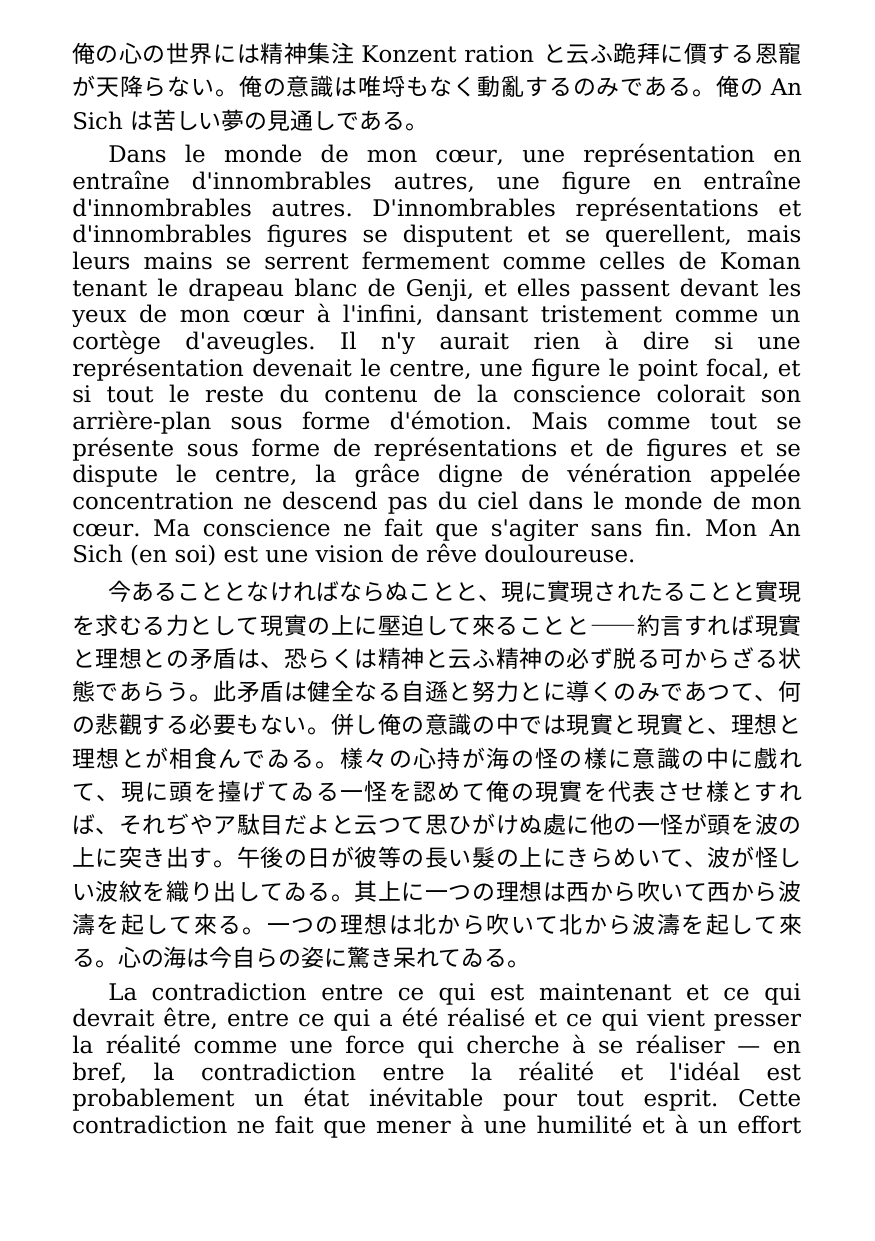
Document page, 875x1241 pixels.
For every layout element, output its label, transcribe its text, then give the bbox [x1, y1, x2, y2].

text 俺の心の世界には精神集注 Konzent ration と云ふ跪拜に價する恩寵が天降らない。俺の意識は唯埒もなく動亂するのみである。俺の An Sich は苦しい夢の見通しである。 [72, 36, 802, 136]
text 今あることとなければならぬことと、現に實現されたることと實現を求むる力として現實の上に壓迫して來ることと――約言すれば現實と理想との矛盾は、恐らくは精神と云ふ精神の必ず脱る可からざる状態であらう。此矛盾は健全なる自遜と努力とに導くのみであつて、何の悲觀する必要もない。併し俺の意識の中では現實と現實と、理想と理想とが相食んでゐる。樣々の心持が海の怪の樣に意識の中に戲れて、現に頭を擡げてゐる一怪を認めて俺の現實を代表させ樣とすれば、それぢやア駄目だよと云つて思ひがけぬ處に他の一怪が頭を波の上に突き出す。午後の日が彼等の長い髮の上にきらめいて、波が怪しい波紋を織り出してゐる。其上に一つの理想は西から吹いて西から波濤を起して來る。一つの理想は北から吹いて北から波濤を起して來る。心の海は今自らの姿に驚き呆れてゐる。 [72, 574, 802, 973]
text Dans le monde de mon cœur, une représentation en entraîne d'innombrables autres, une figure en entraîne d'innombrables autres. D'innombrables représentations et d'innombrables figures se disputent et se querellent, mais leurs mains se serrent fermement comme celles de Koman tenant le drapeau blanc de Genji, et elles passent devant les yeux de mon cœur à l'infini, dansant tristement comme un cortège d'aveugles. Il n'y aurait rien à dire si une représentation devenait le centre, une figure le point focal, et si tout le reste du contenu de la conscience colorait son arrière-plan sous forme d'émotion. Mais comme tout se présente sous forme de représentations et de figures et se dispute le centre, la grâce digne de vénération appelée concentration ne descend pas du ciel dans le monde de mon cœur. Ma conscience ne fait que s'agiter sans fin. Mon An Sich (en soi) est une vision de rêve douloureuse. [72, 142, 802, 568]
text La contradiction entre ce qui est maintenant et ce qui devrait être, entre ce qui a été réalisé et ce qui vient presser la réalité comme une force qui cherche à se réaliser — en bref, la contradiction entre la réalité et l'idéal est probablement un état inévitable pour tout esprit. Cette contradiction ne fait que mener à une humilité et à un effort [72, 979, 802, 1139]
